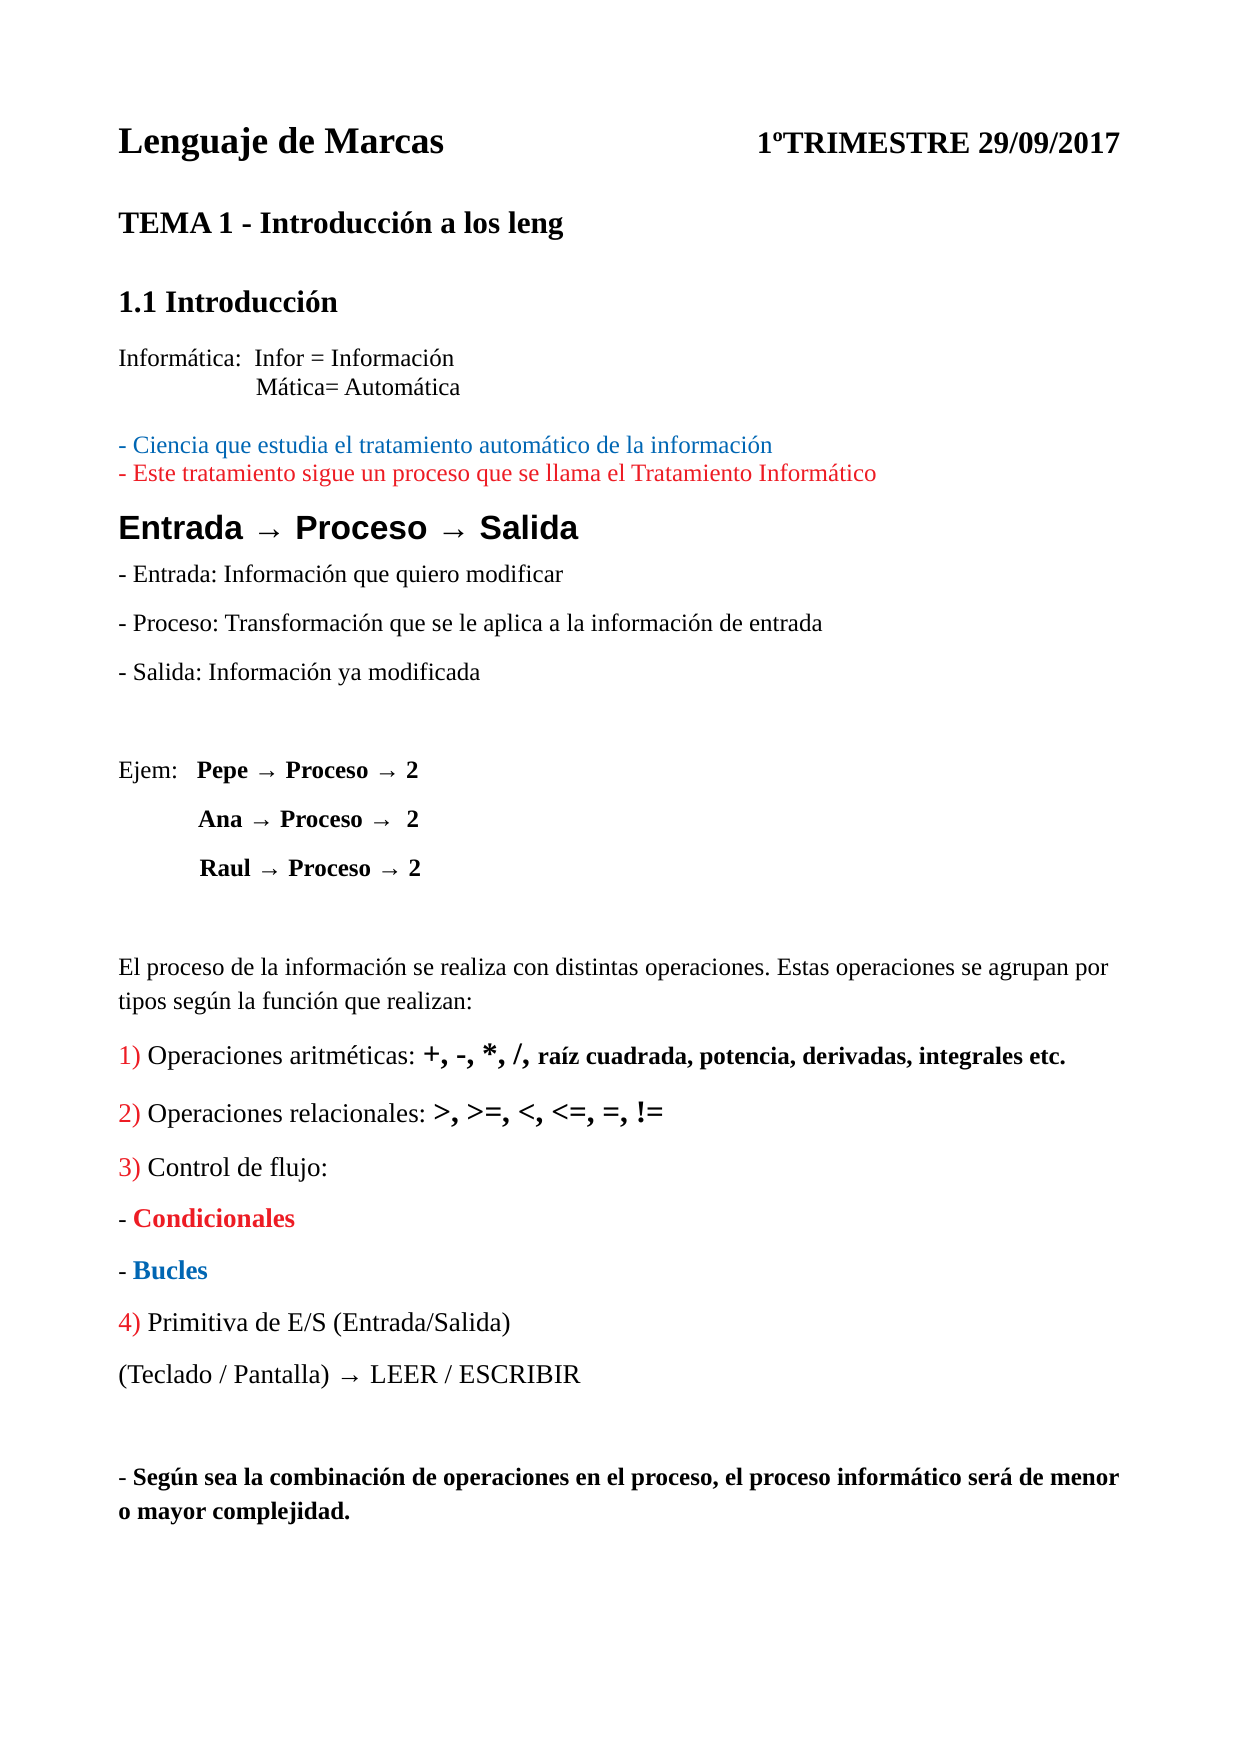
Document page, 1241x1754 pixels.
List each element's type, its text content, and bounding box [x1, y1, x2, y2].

text - Bucles [118, 1254, 1122, 1286]
text Informática: Infor = Información [118, 343, 1122, 372]
text Mática= Automática [118, 372, 1122, 401]
text 1) Operaciones aritméticas: +, -, *, /, raíz cuadrada, potencia, derivadas, integrales etc. [118, 1035, 1122, 1071]
text 3) Control de flujo: [118, 1151, 1122, 1182]
text 4) Primitiva de E/S (Entrada/Salida) [118, 1306, 1122, 1337]
text - Ciencia que estudia el tratamiento automático de la información [118, 430, 1122, 458]
text - Según sea la combinación de operaciones en el proceso, el proceso informático será de menor o mayor complejidad. [118, 1462, 1122, 1525]
subtitle Entrada → Proceso → Salida [118, 508, 1122, 547]
text - Salida: Información ya modificada [118, 657, 1122, 686]
text El proceso de la información se realiza con distintas operaciones. Estas operaciones se agrupan por tipos según la función que realizan: [118, 952, 1122, 1015]
text - Entrada: Información que quiero modificar [118, 559, 1122, 588]
text - Proceso: Transformación que se le aplica a la información de entrada [118, 608, 1122, 637]
text (Teclado / Pantalla) → LEER / ESCRIBIR [118, 1358, 1122, 1389]
text Ejem: Pepe → Proceso → 2 [118, 755, 1122, 784]
text 2) Operaciones relacionales: >, >=, <, <=, =, != [118, 1093, 1122, 1129]
text Ana → Proceso → 2 [118, 804, 1122, 833]
text - Este tratamiento sigue un proceso que se llama el Tratamiento Informático [118, 458, 1122, 487]
text TEMA 1 - Introducción a los leng [118, 204, 1122, 240]
text 1.1 Introducción [118, 283, 1122, 319]
text Raul → Proceso → 2 [118, 853, 1122, 882]
text Lenguaje de Marcas 1ºTRIMESTRE 29/09/2017 [118, 118, 1122, 161]
text - Condicionales [118, 1202, 1122, 1234]
